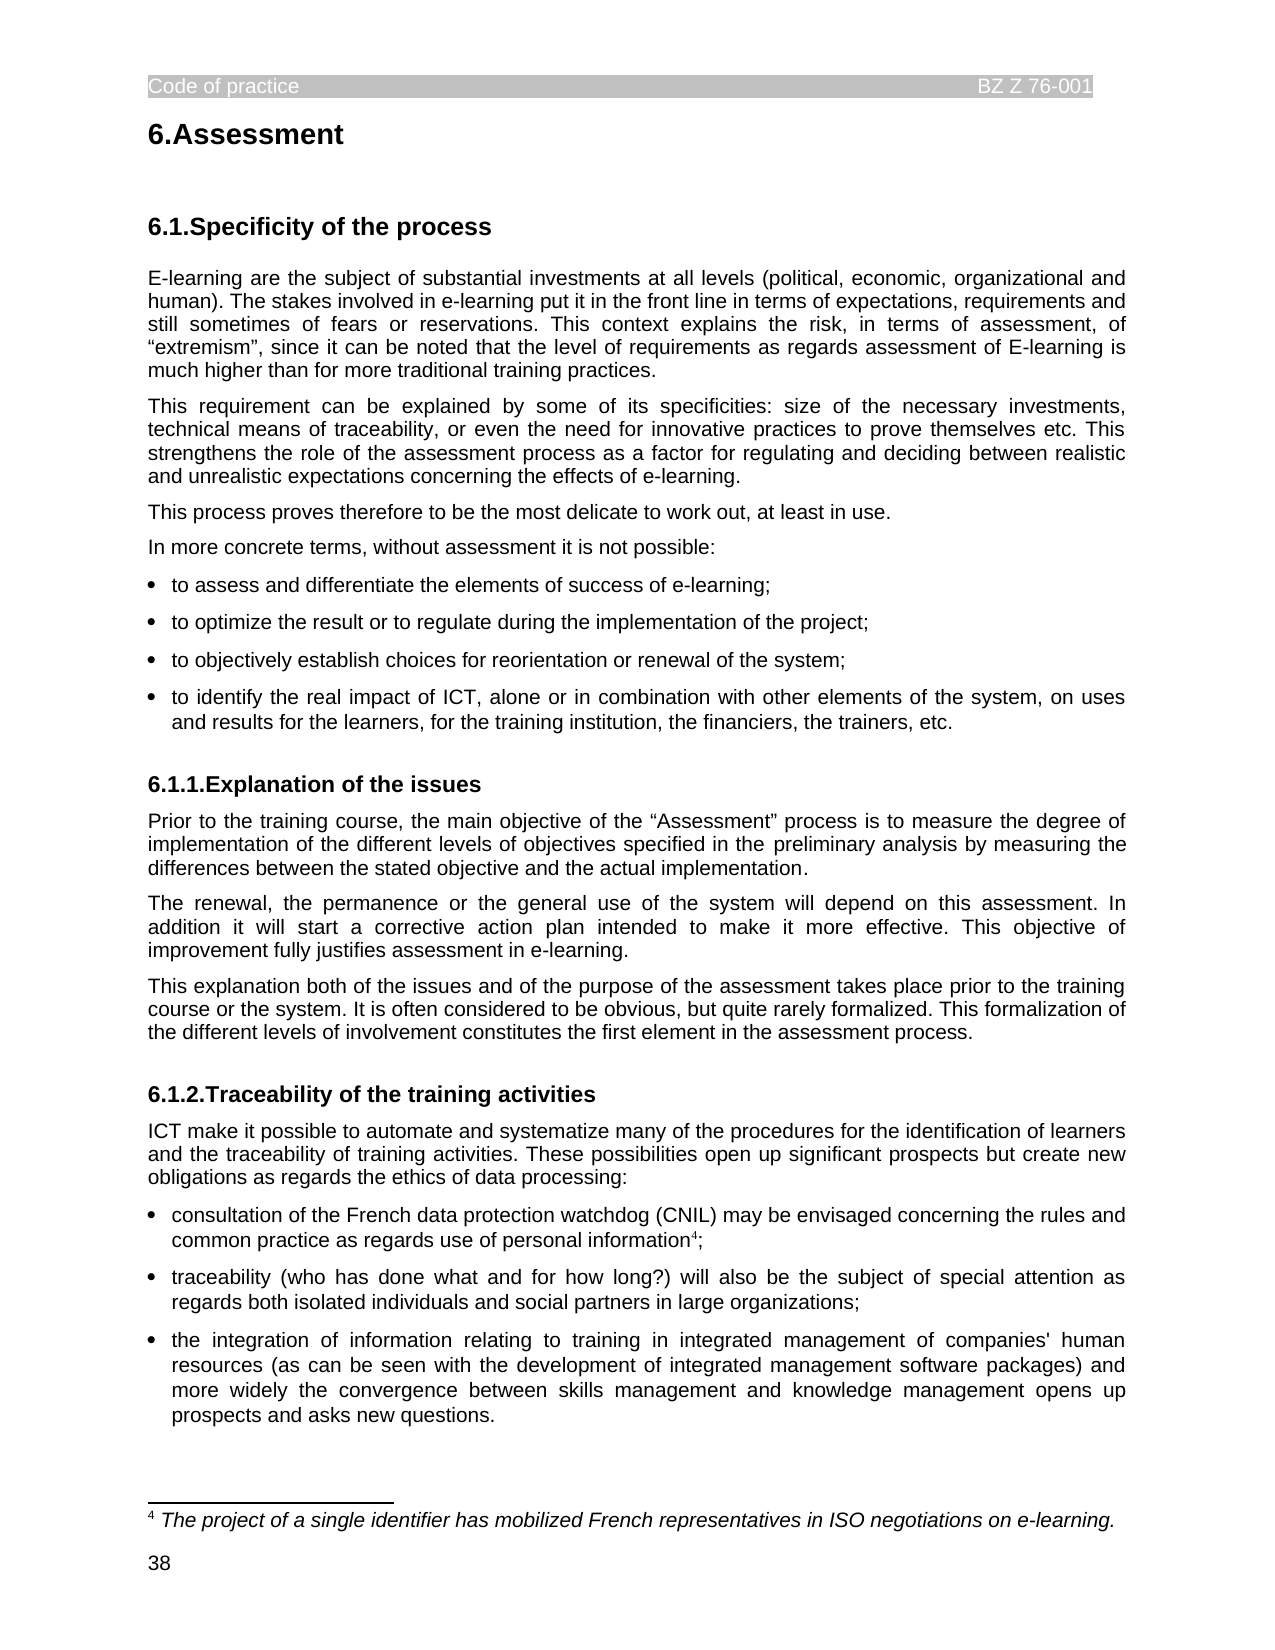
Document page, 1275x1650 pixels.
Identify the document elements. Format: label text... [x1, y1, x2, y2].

text The renewal, the permanence or the general use of the system will depend on this assessment. In addition it will start a corrective action plan intended to make it more effective. This objective of improvement fully justifies assessment in e-learning. [148, 892, 1127, 962]
list to identify the real impact of ICT, alone or in combination with other elements of the system, on uses and results for the learners, for the training institution, the financiers, the trainers, etc. [148, 684, 1127, 734]
list the integration of information relating to training in integrated management of companies' human resources (as can be seen with the development of integrated management software packages) and more widely the convergence between skills management and knowledge management opens up prospects and asks new questions. [148, 1327, 1127, 1427]
subtitle Assessment [148, 118, 1127, 151]
text This process proves therefore to be the most delicate to work out, at least in use. [148, 500, 1127, 523]
list to optimize the result or to regulate during the implementation of the project; [148, 609, 1127, 634]
text This requirement can be explained by some of its specificities: size of the necessary investments, technical means of traceability, or even the need for innovative practices to prove themselves etc. This strengthens the role of the assessment process as a factor for regulating and deciding between realistic and unrealistic expectations concerning the effects of e-learning. [148, 395, 1127, 488]
list traceability (who has done what and for how long?) will also be the subject of special attention as regards both isolated individuals and social partners in large organizations; [148, 1264, 1127, 1314]
subtitle Specificity of the process [148, 213, 1127, 241]
text E-learning are the subject of substantial investments at all levels (political, economic, organizational and human). The stakes involved in e-learning put it in the front line in terms of expectations, requirements and still sometimes of fears or reservations. This context explains the risk, in terms of assessment, of “extremism”, since it can be noted that the level of requirements as regards assessment of E-learning is much higher than for more traditional training practices. [148, 266, 1127, 382]
list The project of a single identifier has mobilized French representatives in ISO negotiations on e-learning. [148, 1509, 1127, 1532]
list to assess and differentiate the elements of success of e-learning; [148, 572, 1127, 597]
subtitle Traceability of the training activities [148, 1081, 1127, 1107]
subtitle Explanation of the issues [148, 772, 1127, 797]
text ICT make it possible to automate and systematize many of the procedures for the identification of learners and the traceability of training activities. These possibilities open up significant prospects but create new obligations as regards the ethics of data processing: [148, 1119, 1127, 1189]
text Prior to the training course, the main objective of the “Assessment” process is to measure the degree of implementation of the different levels of objectives specified in the preliminary analysis by measuring the differences between the stated objective and the actual implementation. [148, 810, 1127, 879]
text This explanation both of the issues and of the purpose of the assessment takes place prior to the training course or the system. It is often considered to be obvious, but quite rarely formalized. This formalization of the different levels of involvement constitutes the first element in the assessment process. [148, 974, 1127, 1044]
list to objectively establish choices for reorientation or renewal of the system; [148, 647, 1127, 672]
text In more concrete terms, without assessment it is not possible: [148, 536, 1127, 559]
list consultation of the French data protection watchdog (CNIL) may be envisaged concerning the rules and common practice as regards use of personal information; [148, 1202, 1127, 1252]
